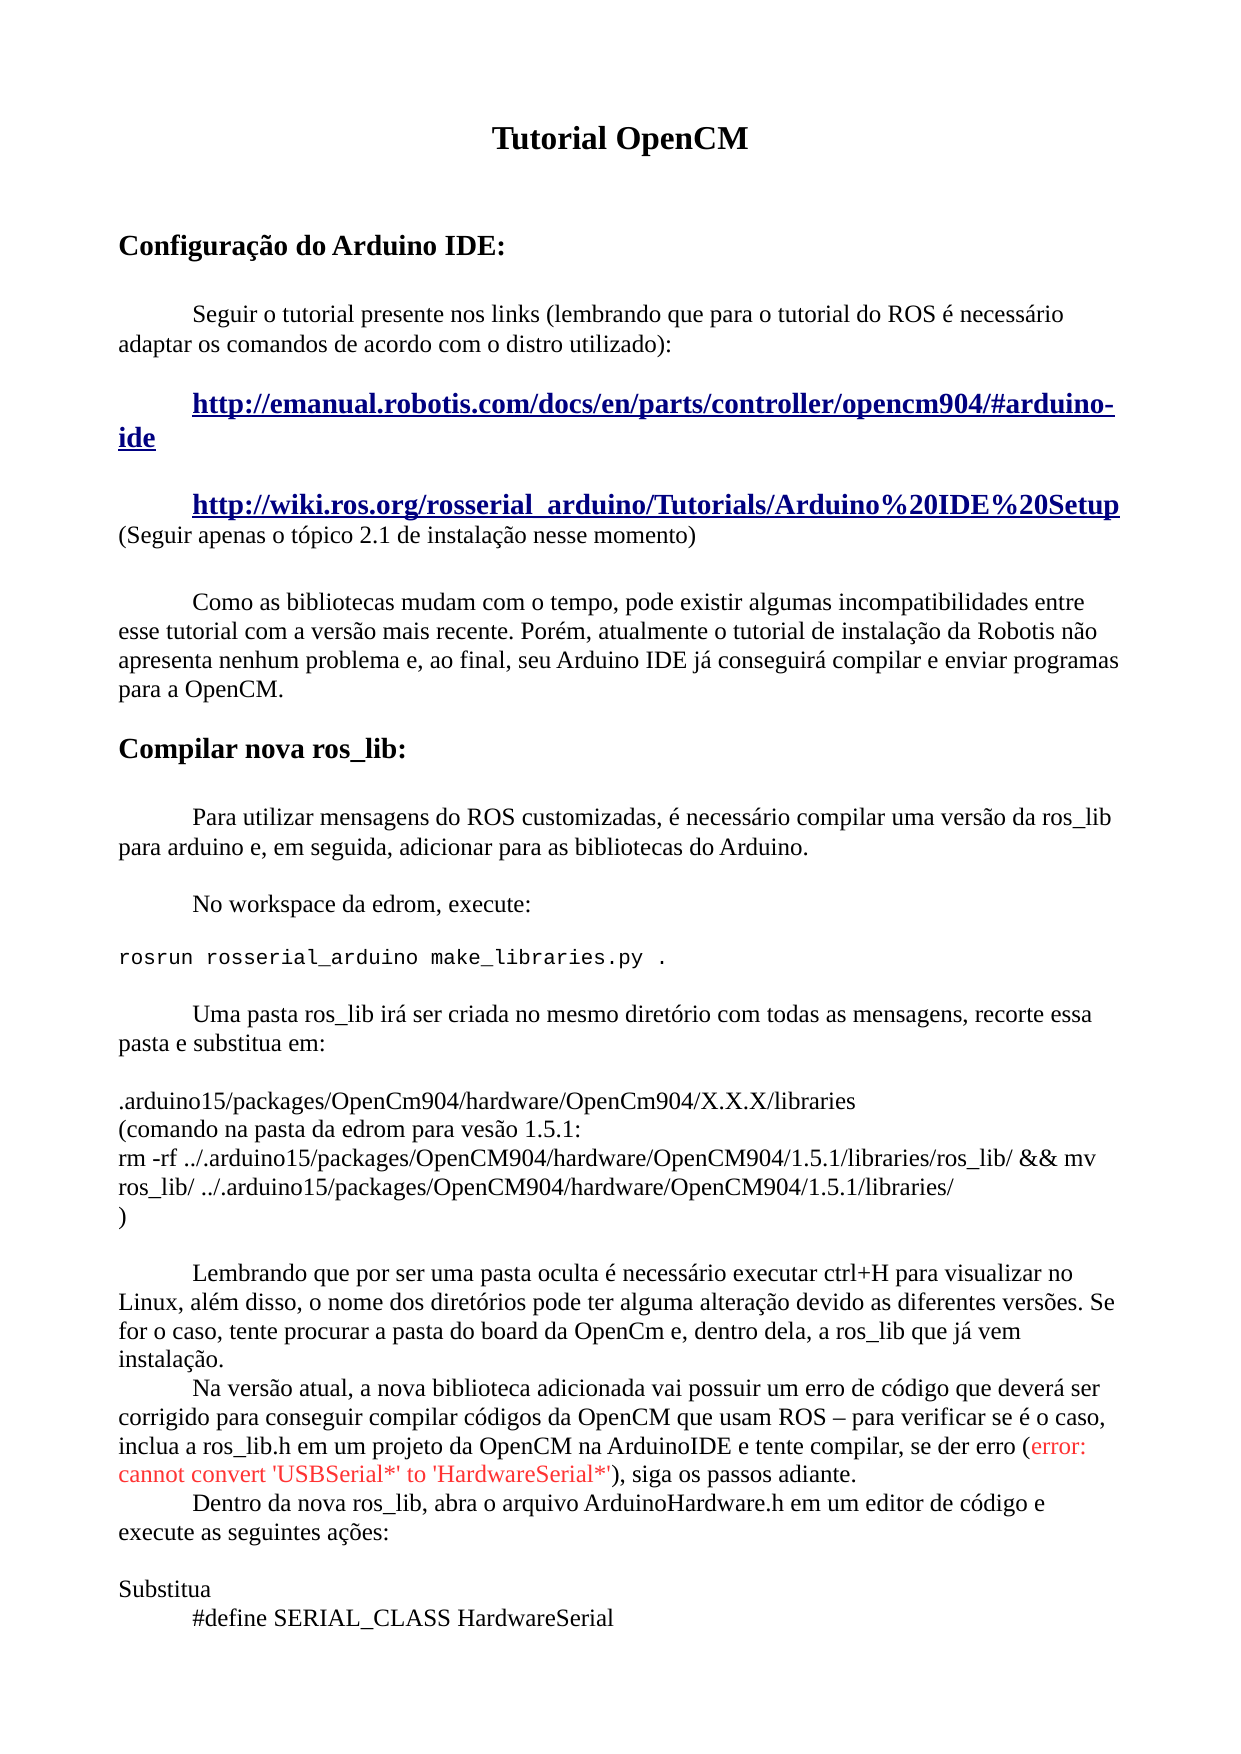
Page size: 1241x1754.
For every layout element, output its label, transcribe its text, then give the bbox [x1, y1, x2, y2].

text .arduino15/packages/OpenCm904/hardware/OpenCm904/X.X.X/libraries [118, 1086, 1122, 1114]
text Na versão atual, a nova biblioteca adicionada vai possuir um erro de código que deverá ser corrigido para conseguir compilar códigos da OpenCM que usam ROS – para verificar se é o caso, inclua a ros_lib.h em um projeto da OpenCM na ArduinoIDE e tente compilar, se der erro (error: cannot convert 'USBSerial*' to 'HardwareSerial*'), siga os passos adiante. [118, 1373, 1122, 1488]
text Substitua [118, 1574, 1122, 1603]
text Tutorial OpenCM [118, 118, 1122, 156]
text Lembrando que por ser uma pasta oculta é necessário executar ctrl+H para visualizar no Linux, além disso, o nome dos diretórios pode ter alguma alteração devido as diferentes versões. Se for o caso, tente procurar a pasta do board da OpenCm e, dentro dela, a ros_lib que já vem instalação. [118, 1258, 1122, 1373]
text Configuração do Arduino IDE: [118, 228, 1122, 262]
text rosrun rosserial_arduino make_libraries.py . [118, 947, 1122, 971]
text http://emanual.robotis.com/docs/en/parts/controller/opencm904/#arduino-ide [118, 386, 1122, 453]
text ) [118, 1201, 1122, 1229]
text Uma pasta ros_lib irá ser criada no mesmo diretório com todas as mensagens, recorte essa pasta e substitua em: [118, 999, 1122, 1057]
text Dentro da nova ros_lib, abra o arquivo ArduinoHardware.h em um editor de código e execute as seguintes ações: [118, 1488, 1122, 1546]
text No workspace da edrom, execute: [118, 889, 1122, 918]
text (comando na pasta da edrom para vesão 1.5.1: [118, 1114, 1122, 1143]
text rm -rf ../.arduino15/packages/OpenCM904/hardware/OpenCM904/1.5.1/libraries/ros_lib/ && mv ros_lib/ ../.arduino15/packages/OpenCM904/hardware/OpenCM904/1.5.1/libraries/ [118, 1143, 1122, 1201]
text Seguir o tutorial presente nos links (lembrando que para o tutorial do ROS é necessário adaptar os comandos de acordo com o distro utilizado): [118, 295, 1122, 358]
text http://wiki.ros.org/rosserial_arduino/Tutorials/Arduino%20IDE%20Setup (Seguir apenas o tópico 2.1 de instalação nesse momento) [118, 487, 1122, 549]
text Compilar nova ros_lib: [118, 731, 1122, 765]
text Para utilizar mensagens do ROS customizadas, é necessário compilar uma versão da ros_lib para arduino e, em seguida, adicionar para as bibliotecas do Arduino. [118, 798, 1122, 861]
text #define SERIAL_CLASS HardwareSerial [118, 1603, 1122, 1632]
text Como as bibliotecas mudam com o tempo, pode existir algumas incompatibilidades entre esse tutorial com a versão mais recente. Porém, atualmente o tutorial de instalação da Robotis não apresenta nenhum problema e, ao final, seu Arduino IDE já conseguirá compilar e enviar programas para a OpenCM. [118, 583, 1122, 703]
